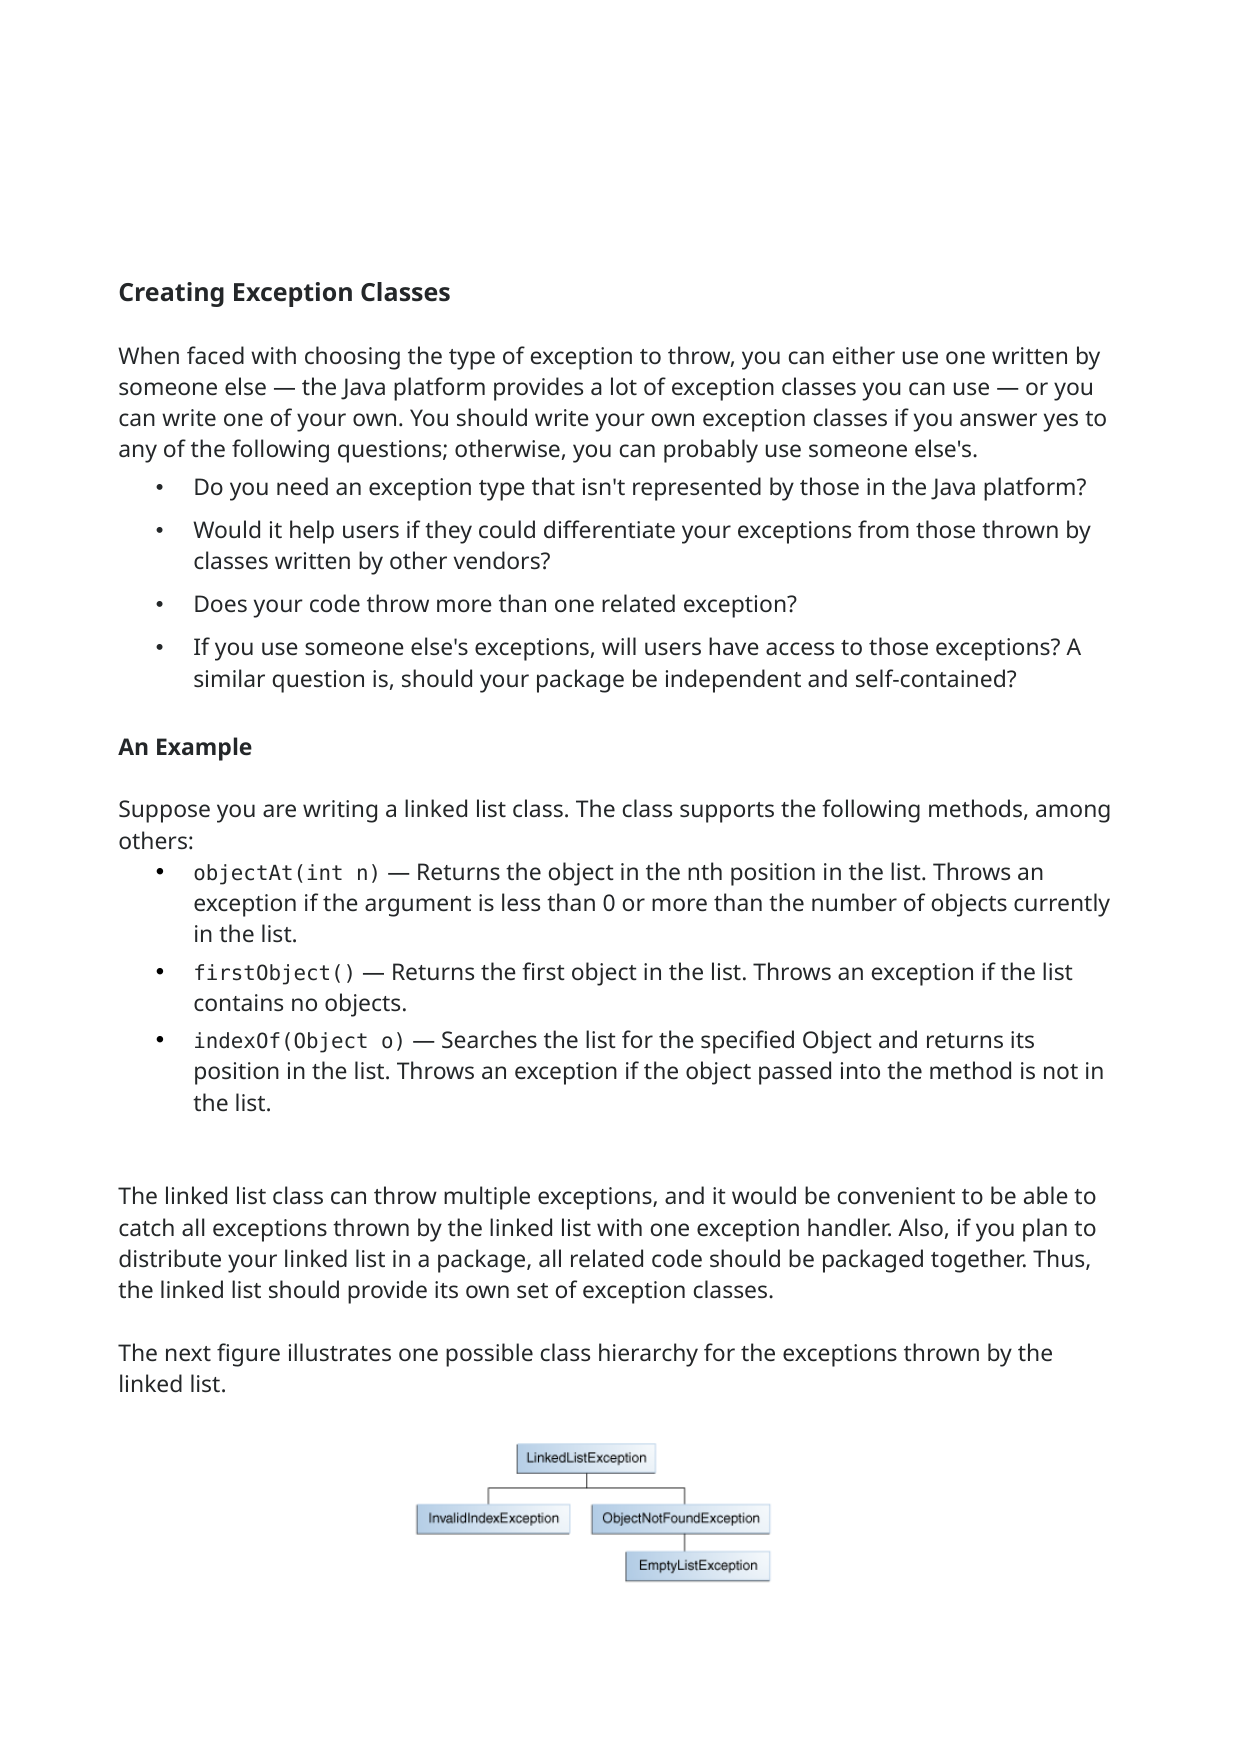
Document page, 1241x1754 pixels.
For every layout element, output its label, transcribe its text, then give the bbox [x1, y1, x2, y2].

list objectAt(int n) — Returns the object in the nth position in the list. Throws an exception if the argument is less than 0 or more than the number of objects currently in the list. [156, 856, 1122, 950]
text Creating Exception Classes [118, 274, 1122, 308]
text When faced with choosing the type of exception to throw, you can either use one written by someone else — the Java platform provides a lot of exception classes you can use — or you can write one of your own. You should write your own exception classes if you answer yes to any of the following questions; otherwise, you can probably use someone else's. [118, 340, 1122, 465]
list Do you need an exception type that isn't represented by those in the Java platform? [156, 471, 1122, 502]
list Would it help users if they could differentiate your exceptions from those thrown by classes written by other vendors? [156, 514, 1122, 576]
list firstObject() — Returns the first object in the list. Throws an exception if the list contains no objects. [156, 956, 1122, 1018]
text Suppose you are writing a linked list class. The class supports the following methods, among others: [118, 793, 1122, 856]
picture [409, 1441, 778, 1588]
list If you use someone else's exceptions, will users have access to those exceptions? A similar question is, should your package be independent and self-contained? [156, 631, 1122, 694]
text The linked list class can throw multiple exceptions, and it would be convenient to be able to catch all exceptions thrown by the linked list with one exception handler. Also, if you plan to distribute your linked list in a package, all related code should be packaged together. Thus, the linked list should provide its own set of exception classes. [118, 1180, 1122, 1305]
list indexOf(Object o) — Searches the list for the specified Object and returns its position in the list. Throws an exception if the object passed into the method is not in the list. [156, 1024, 1122, 1118]
text An Example [118, 731, 1122, 762]
list Does your code throw more than one related exception? [156, 588, 1122, 619]
text The next figure illustrates one possible class hierarchy for the exceptions thrown by the linked list. [118, 1337, 1122, 1399]
